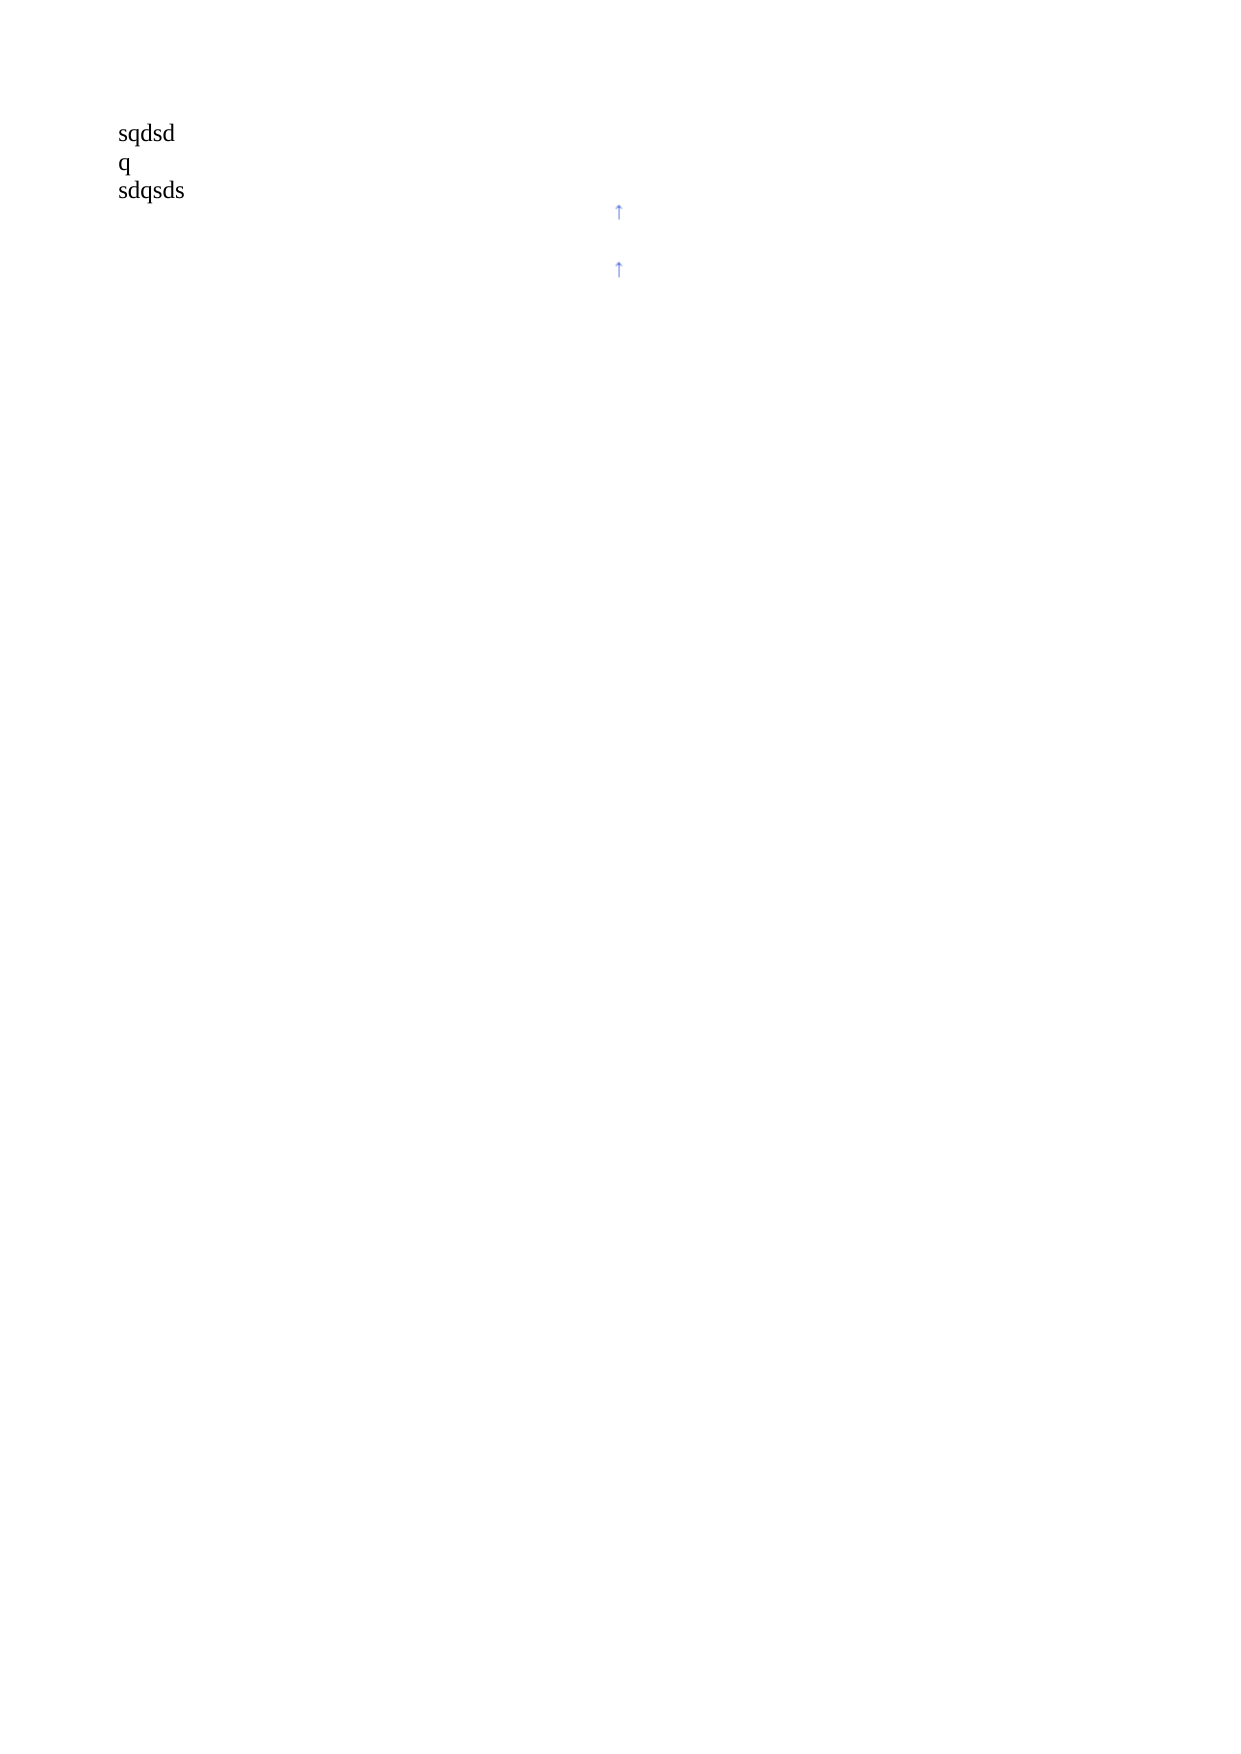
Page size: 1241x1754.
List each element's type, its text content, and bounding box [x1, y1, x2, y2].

text sqdsd [118, 118, 1122, 147]
text q [118, 147, 1122, 176]
picture [613, 261, 627, 279]
text sdqsds [118, 176, 1122, 204]
picture [613, 204, 627, 221]
